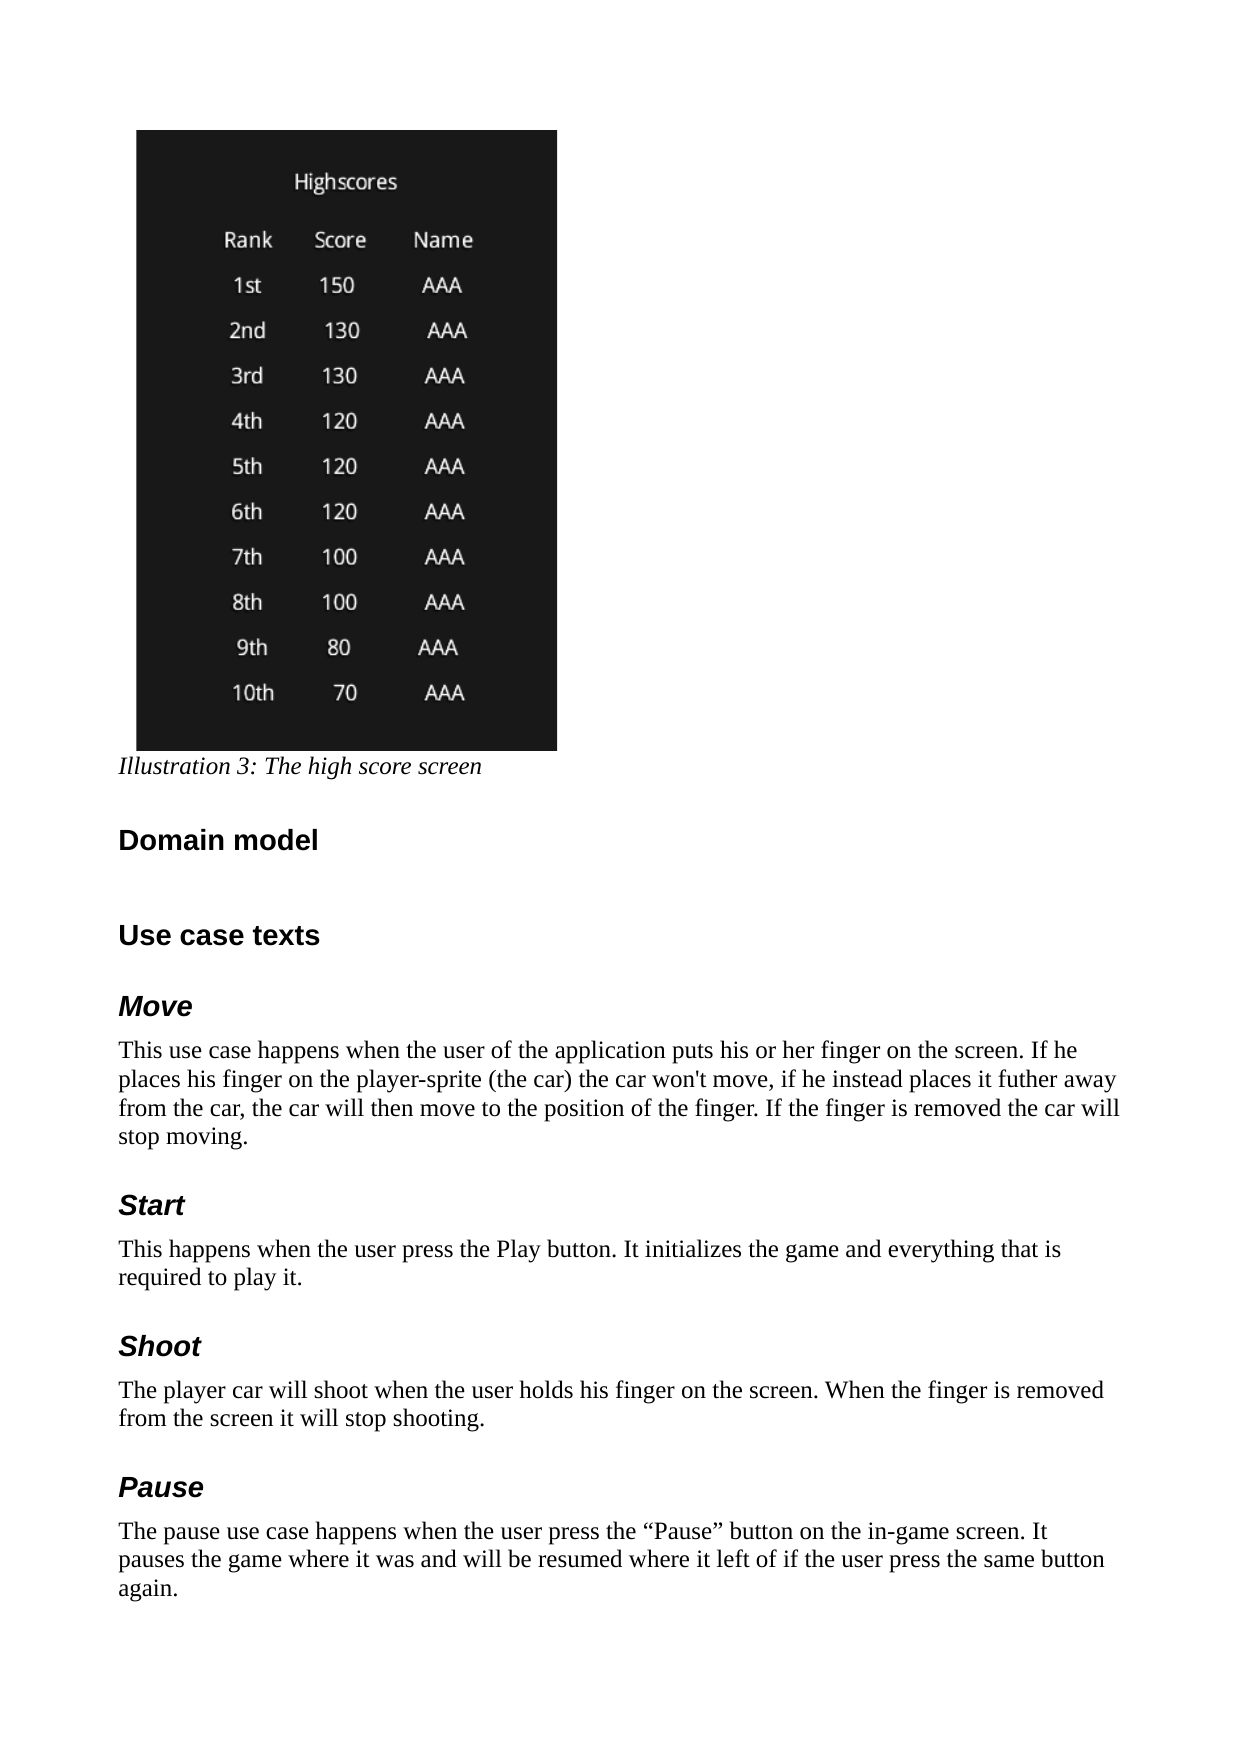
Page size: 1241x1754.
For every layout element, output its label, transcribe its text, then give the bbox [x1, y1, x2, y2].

text The player car will shoot when the user holds his finger on the screen. When the finger is removed from the screen it will stop shooting. [118, 1375, 1122, 1432]
text This use case happens when the user of the application puts his or her finger on the screen. If he places his finger on the player-sprite (the car) the car won't move, if he instead places it futher away from the car, the car will then move to the position of the finger. If the finger is removed the car will stop moving. [118, 1035, 1122, 1150]
subtitle Move [118, 989, 1122, 1023]
text This happens when the user press the Play button. It initializes the game and everything that is required to play it. [118, 1234, 1122, 1291]
subtitle Use case texts [118, 918, 1122, 952]
text The pause use case happens when the user press the “Pause” button on the in-game screen. It pauses the game where it was and will be resumed where it left of if the user press the same button again. [118, 1516, 1122, 1602]
picture [136, 130, 558, 751]
subtitle Start [118, 1188, 1122, 1221]
subtitle Domain model [118, 823, 1122, 857]
text Illustration 3: The high score screen [118, 131, 575, 779]
subtitle Shoot [118, 1329, 1122, 1362]
subtitle Pause [118, 1470, 1122, 1503]
